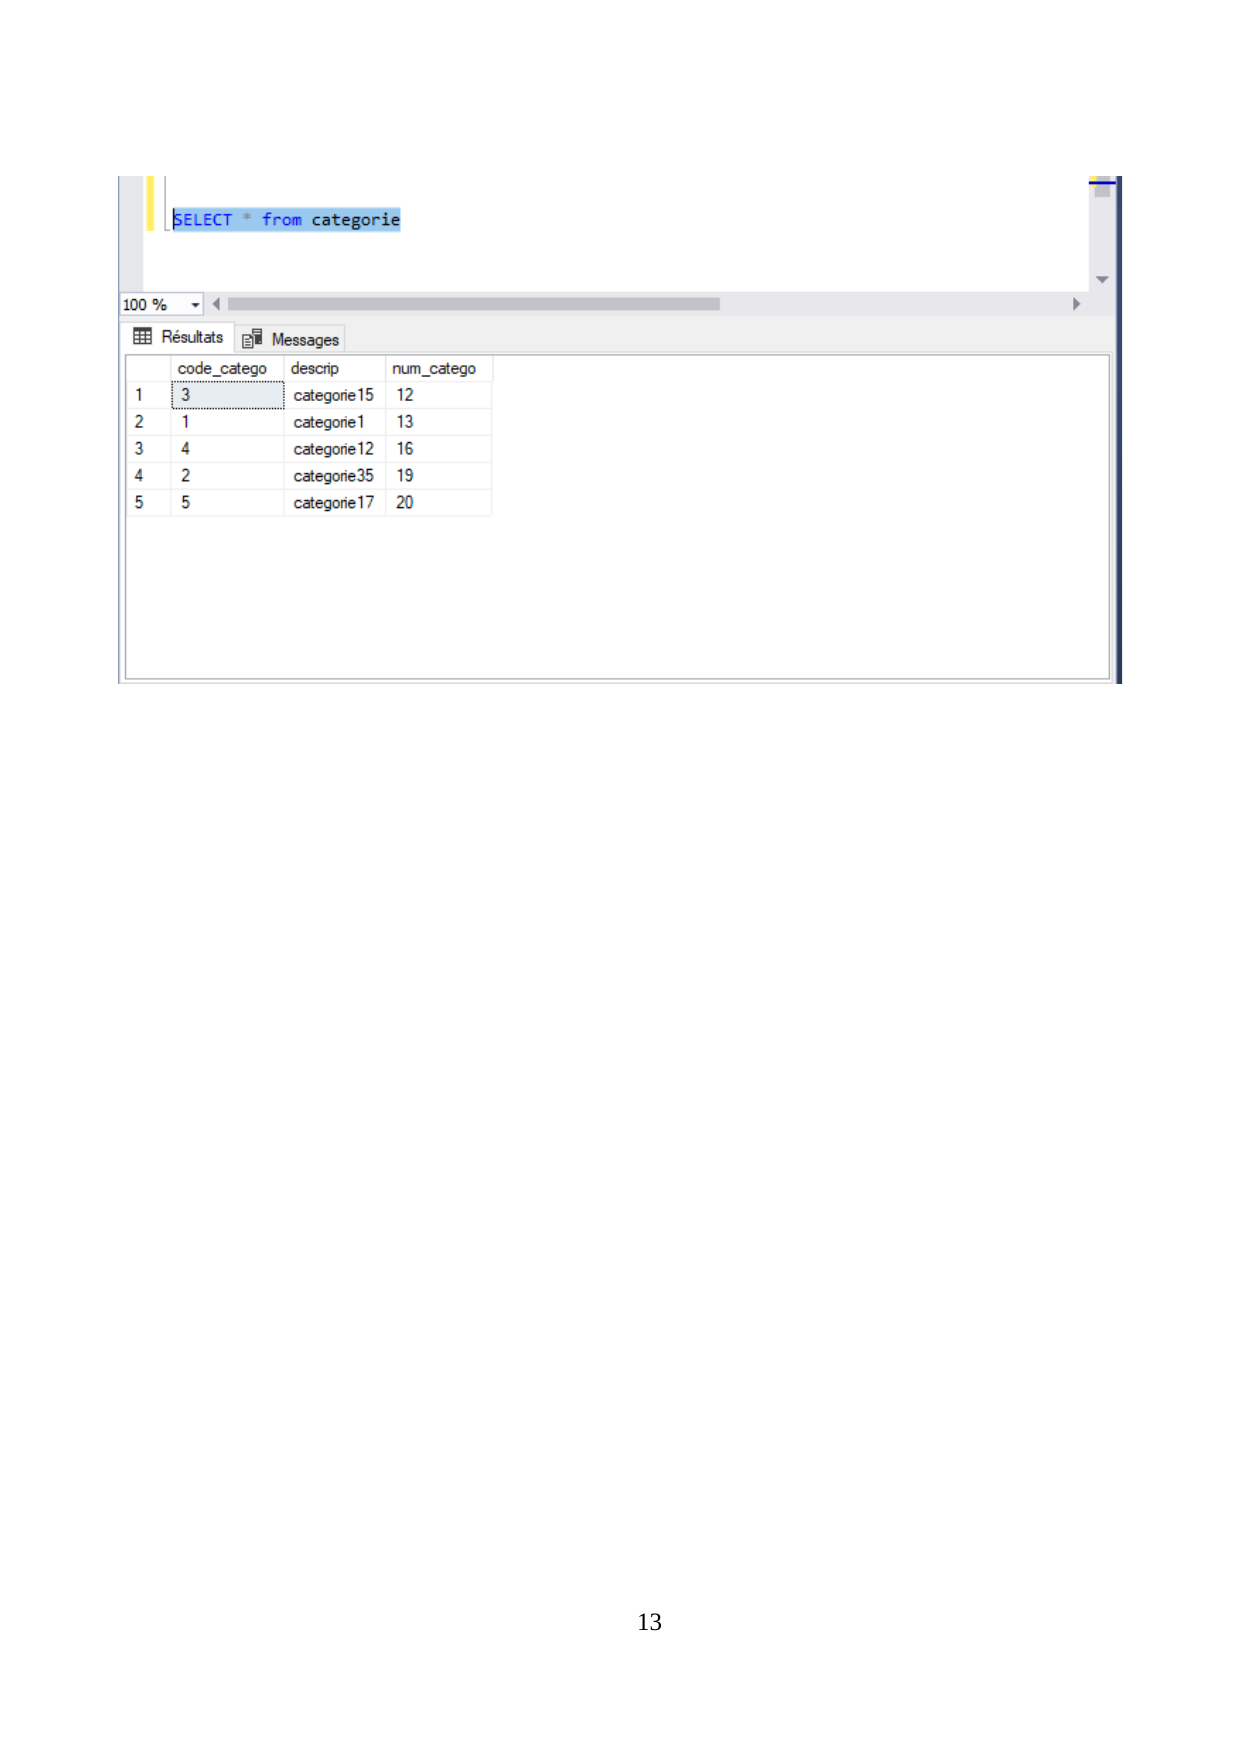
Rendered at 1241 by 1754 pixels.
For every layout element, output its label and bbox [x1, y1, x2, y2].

picture [118, 176, 1123, 684]
